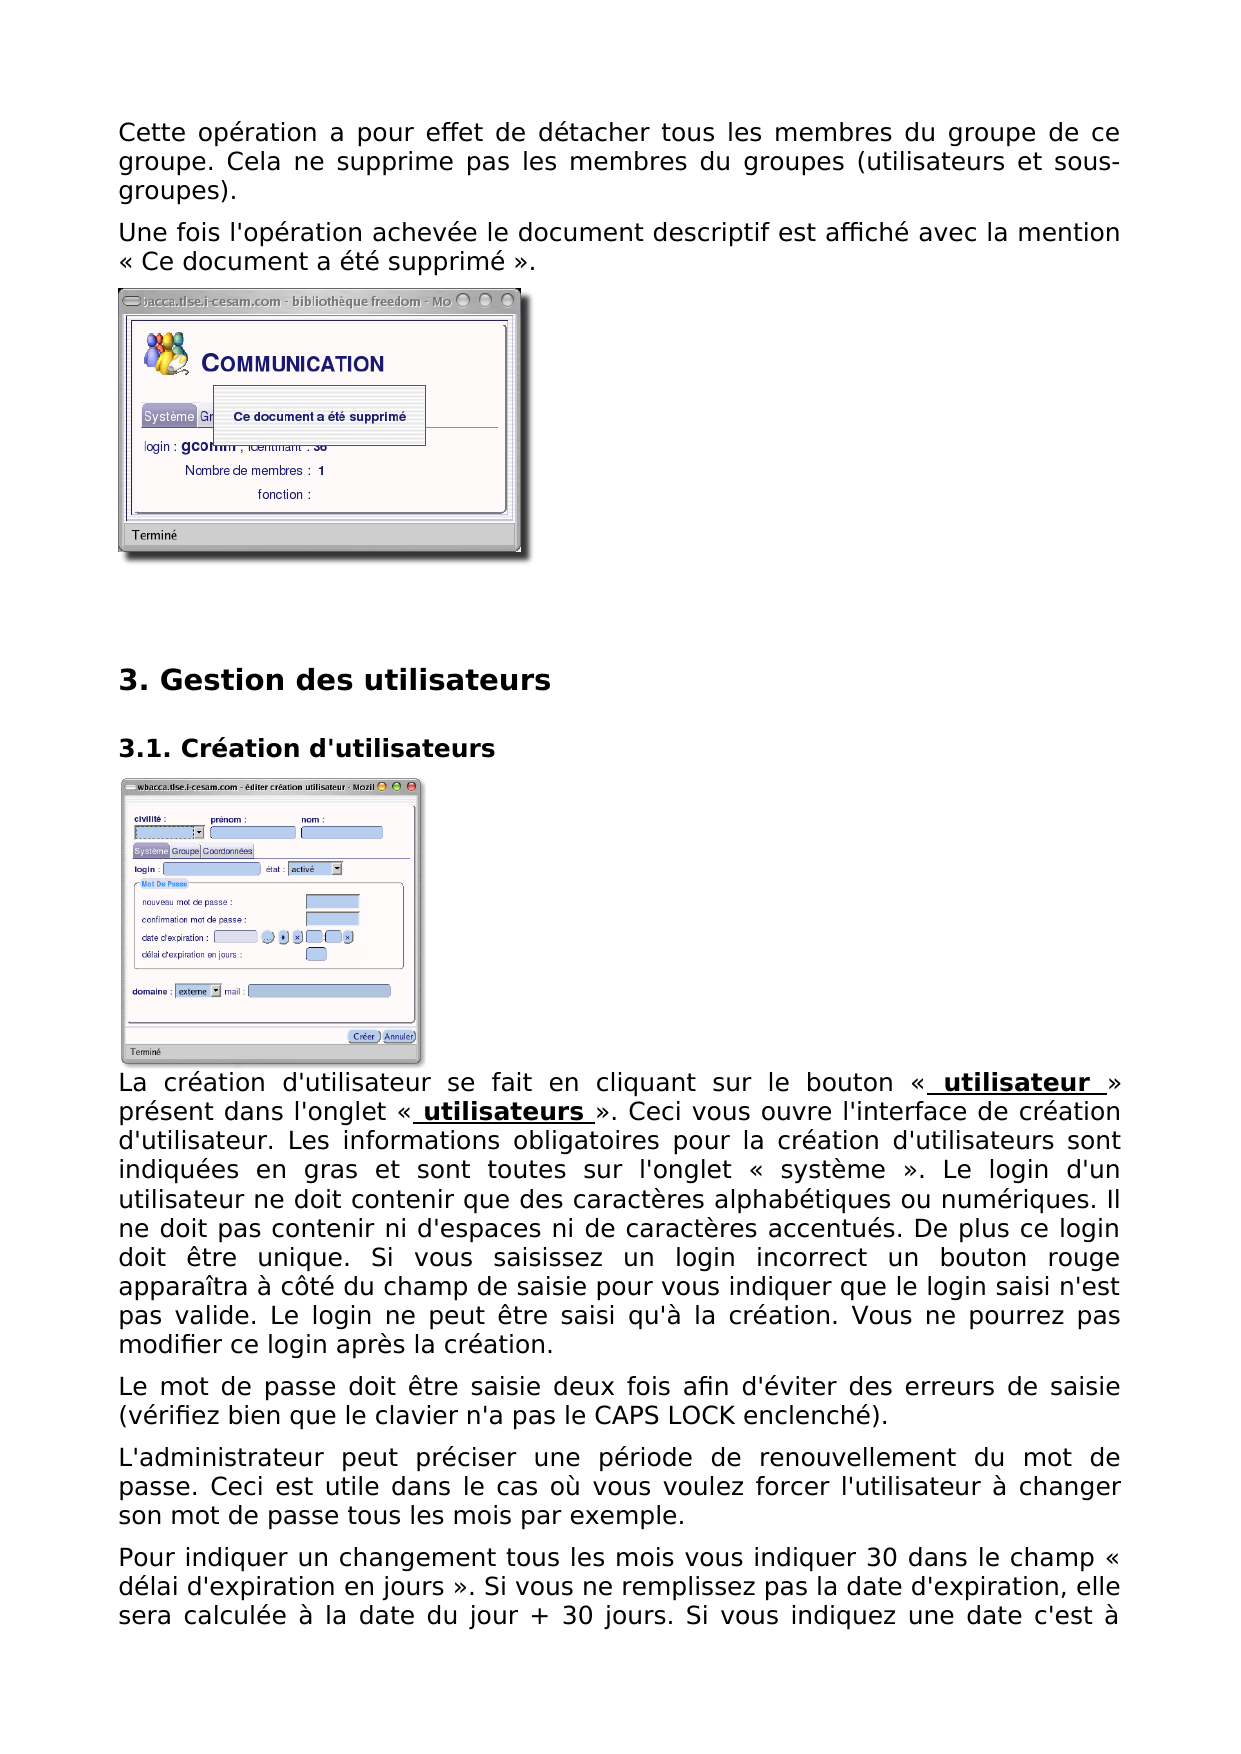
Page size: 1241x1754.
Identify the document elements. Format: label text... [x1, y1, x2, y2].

picture [118, 776, 426, 1069]
text La création d'utilisateur se fait en cliquant sur le bouton « utilisateur » présent dans l'onglet « utilisateurs ». Ceci vous ouvre l'interface de création d'utilisateur. Les informations obligatoires pour la création d'utilisateurs sont indiquées en gras et sont toutes sur l'onglet « système ». Le login d'un utilisateur ne doit contenir que des caractères alphabétiques ou numériques. Il ne doit pas contenir ni d'espaces ni de caractères accentués. De plus ce login doit être unique. Si vous saisissez un login incorrect un bouton rouge apparaîtra à côté du champ de saisie pour vous indiquer que le login saisi n'est pas valide. Le login ne peut être saisi qu'à la création. Vous ne pourrez pas modifier ce login après la création. [118, 776, 1122, 1360]
subtitle 3. Gestion des utilisateurs [118, 663, 1122, 697]
text L'administrateur peut préciser une période de renouvellement du mot de passe. Ceci est utile dans le cas où vous voulez forcer l'utilisateur à changer son mot de passe tous les mois par exemple. [118, 1443, 1122, 1531]
text Cette opération a pour effet de détacher tous les membres du groupe de ce groupe. Cela ne supprime pas les membres du groupes (utilisateurs et sous-groupes). [118, 118, 1122, 206]
text Pour indiquer un changement tous les mois vous indiquer 30 dans le champ « délai d'expiration en jours ». Si vous ne remplissez pas la date d'expiration, elle sera calculée à la date du jour + 30 jours. Si vous indiquez une date c'est à [118, 1543, 1122, 1631]
picture [118, 288, 536, 567]
text Une fois l'opération achevée le document descriptif est affiché avec la mention « Ce document a été supprimé ». [118, 218, 1122, 276]
subtitle 3.1. Création d'utilisateurs [118, 734, 1122, 763]
text Le mot de passe doit être saisie deux fois afin d'éviter des erreurs de saisie (vérifiez bien que le clavier n'a pas le CAPS LOCK enclenché). [118, 1372, 1122, 1431]
